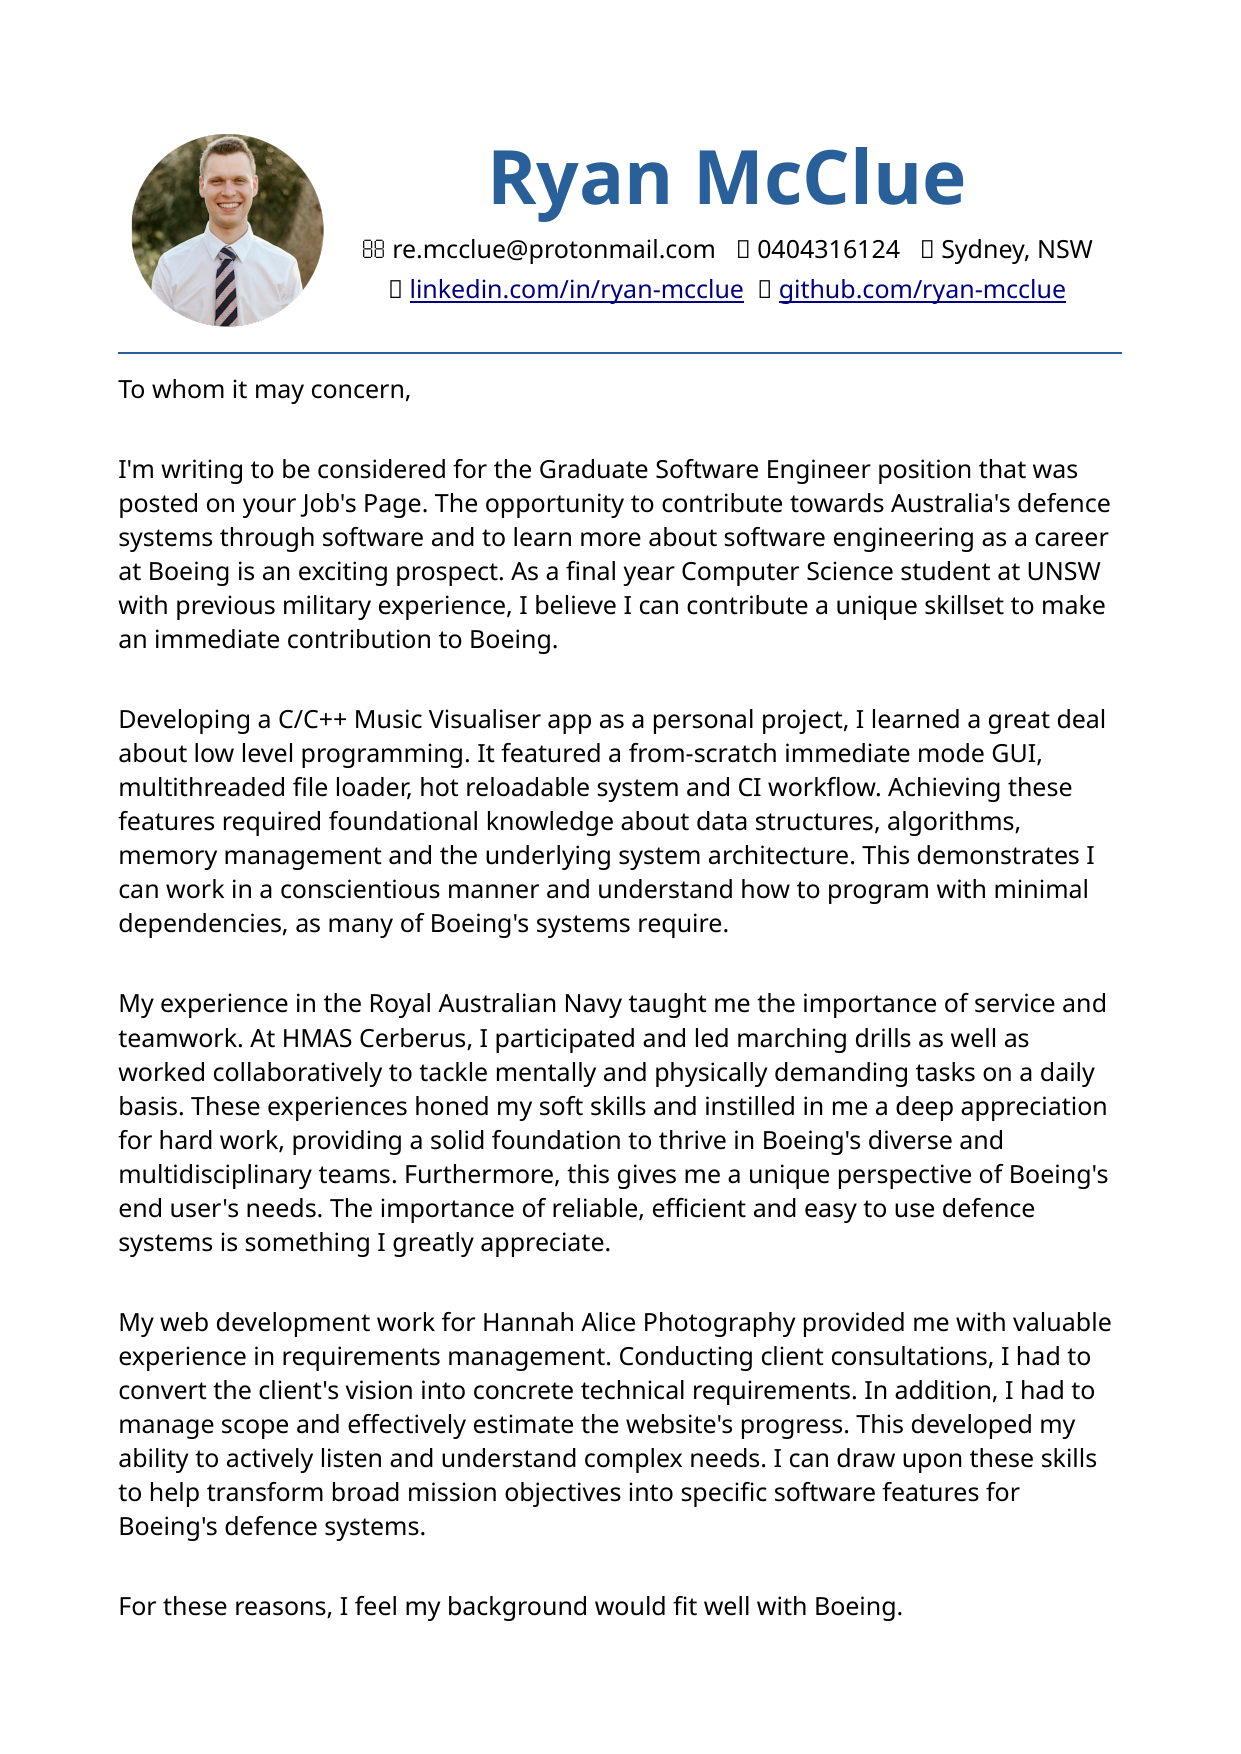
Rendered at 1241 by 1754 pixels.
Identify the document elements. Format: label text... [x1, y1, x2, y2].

text To whom it may concern, [118, 371, 1122, 406]
picture [131, 128, 332, 329]
table_header Ryan McClue  re.mcclue@protonmail.com  0404316124  Sydney, NSW  linkedin.com/in/ryan-mcclue  github.com/ryan-mcclue [118, 118, 1122, 306]
text For these reasons, I feel my background would fit well with Boeing. [118, 1589, 1122, 1623]
text My web development work for Hannah Alice Photography provided me with valuable experience in requirements management. Conducting client consultations, I had to convert the client's vision into concrete technical requirements. In addition, I had to manage scope and effectively estimate the website's progress. This developed my ability to actively listen and understand complex needs. I can draw upon these skills to help transform broad mission objectives into specific software features for Boeing's defence systems. [118, 1304, 1122, 1543]
table_header [118, 306, 1122, 352]
text My experience in the Royal Australian Navy taught me the importance of service and teamwork. At HMAS Cerberus, I participated and led marching drills as well as worked collaboratively to tackle mentally and physically demanding tasks on a daily basis. These experiences honed my soft skills and instilled in me a deep appreciation for hard work, providing a solid foundation to thrive in Boeing's diverse and multidisciplinary teams. Furthermore, this gives me a unique perspective of Boeing's end user's needs. The importance of reliable, efficient and easy to use defence systems is something I greatly appreciate. [118, 986, 1122, 1259]
text I'm writing to be considered for the Graduate Software Engineer position that was posted on your Job's Page. The opportunity to contribute towards Australia's defence systems through software and to learn more about software engineering as a career at Boeing is an exciting prospect. As a final year Computer Science student at UNSW with previous military experience, I believe I can contribute a unique skillset to make an immediate contribution to Boeing. [118, 451, 1122, 656]
text Developing a C/C++ Music Visualiser app as a personal project, I learned a great deal about low level programming. It featured a from-scratch immediate mode GUI, multithreaded file loader, hot reloadable system and CI workflow. Achieving these features required foundational knowledge about data structures, algorithms, memory management and the underlying system architecture. This demonstrates I can work in a conscientious manner and understand how to program with minimal dependencies, as many of Boeing's systems require. [118, 702, 1122, 940]
